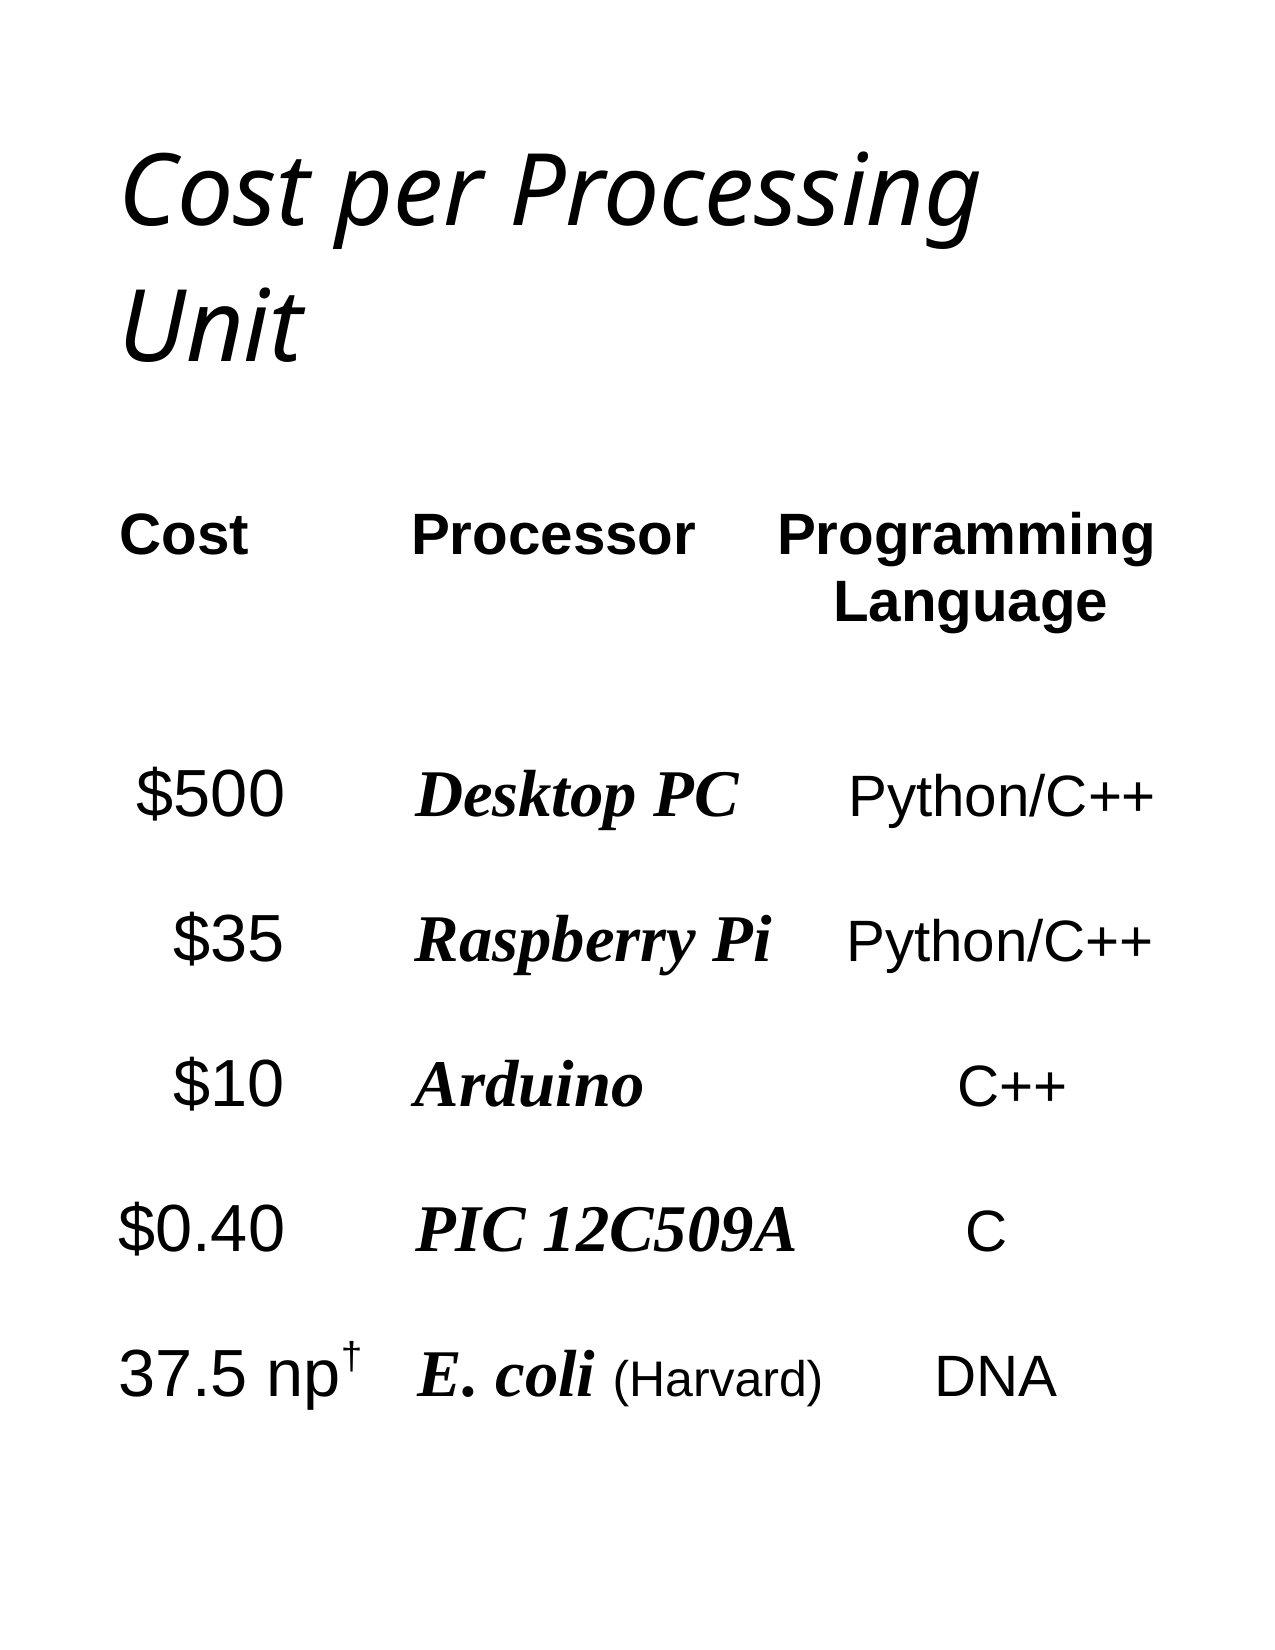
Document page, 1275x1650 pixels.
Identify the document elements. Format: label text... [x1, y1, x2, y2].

text $10 Arduino C++ [118, 1044, 1157, 1121]
text Cost Processor Programming Language [118, 499, 1157, 634]
text Cost per Processing Unit [118, 118, 1157, 391]
text $0.40 PIC 12C509A C [118, 1189, 1157, 1266]
text $35 Raspberry Pi Python/C++ [118, 899, 1157, 976]
text $500 Desktop PC Python/C++ [118, 754, 1157, 831]
text 37.5 np† E. coli (Harvard) DNA [118, 1334, 1157, 1411]
